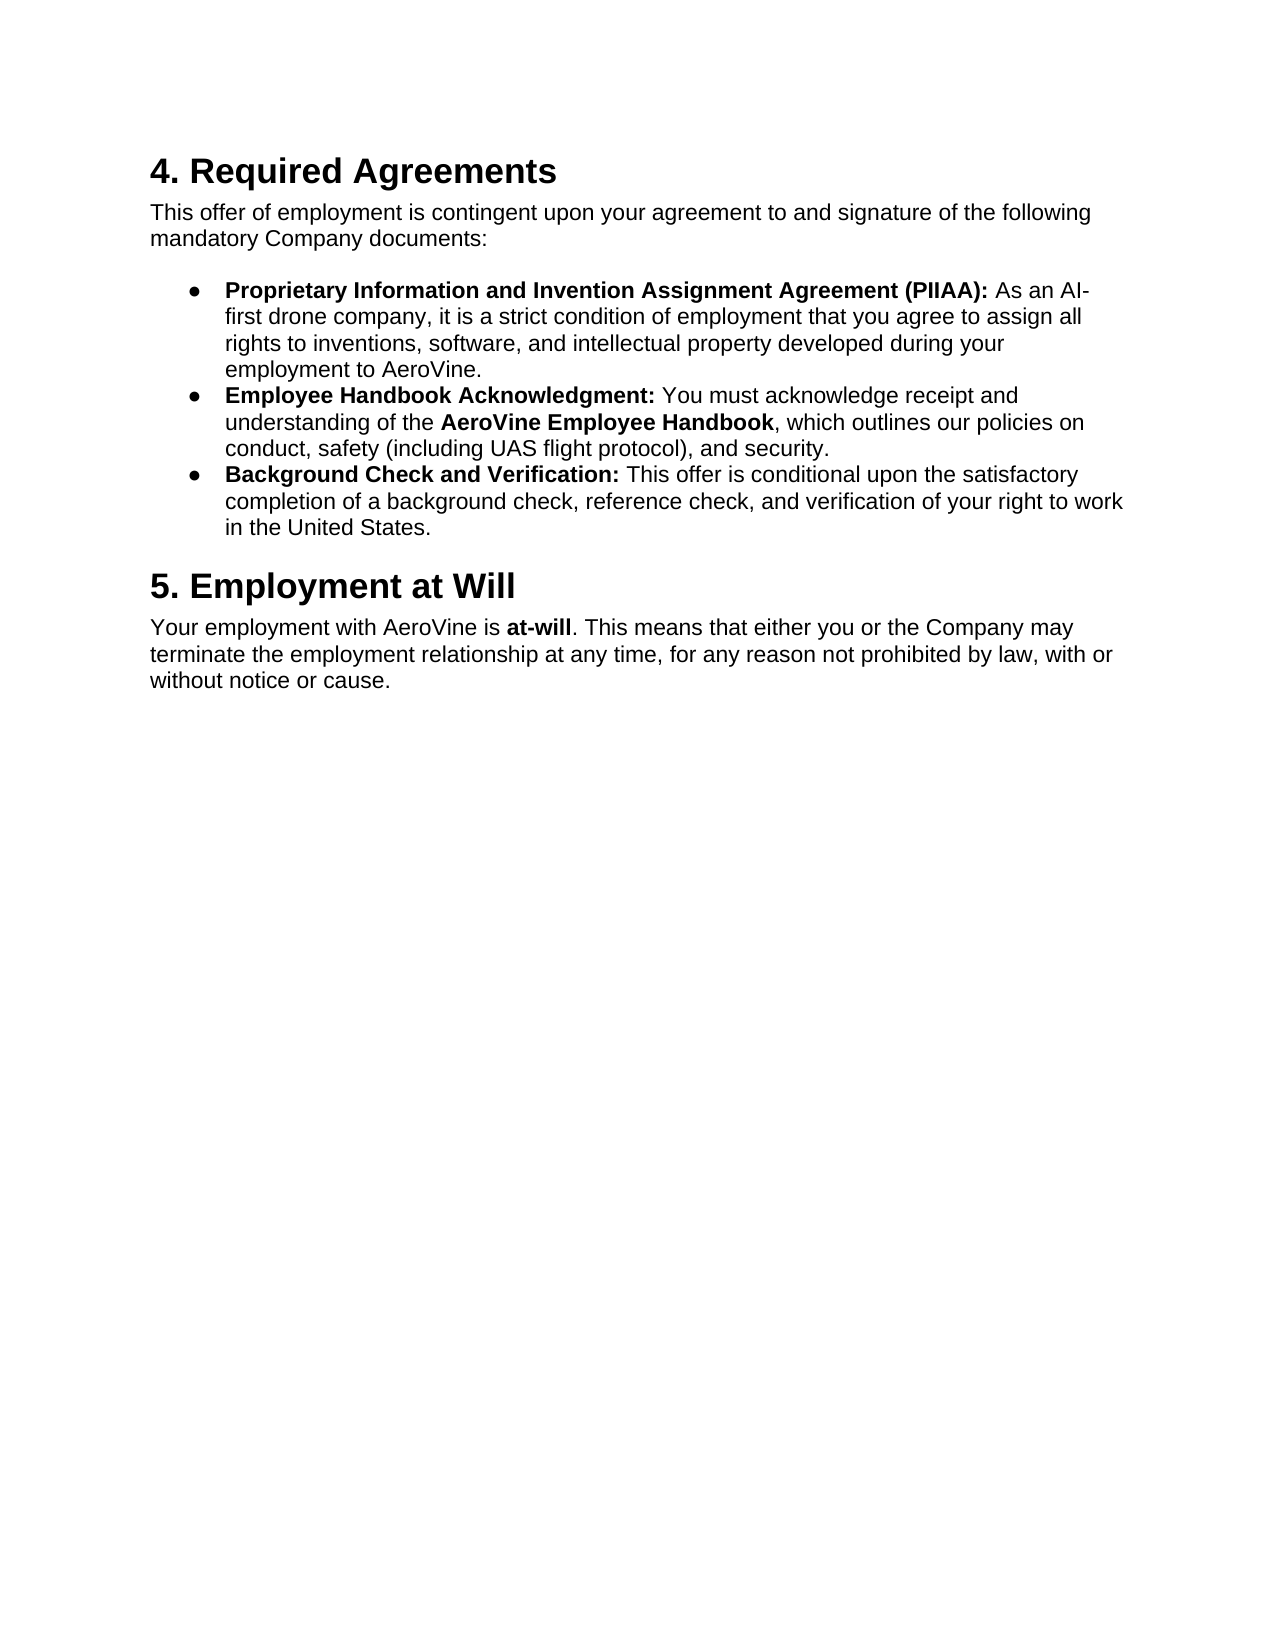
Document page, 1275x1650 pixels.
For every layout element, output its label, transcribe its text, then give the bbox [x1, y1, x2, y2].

subtitle 5. Employment at Will [150, 565, 1125, 606]
list Background Check and Verification: This offer is conditional upon the satisfactory completion of a background check, reference check, and verification of your right to work in the United States. [187, 461, 1125, 540]
text Your employment with AeroVine is at-will. This means that either you or the Company may terminate the employment relationship at any time, for any reason not prohibited by law, with or without notice or cause. [150, 614, 1125, 693]
subtitle 4. Required Agreements [150, 150, 1125, 191]
text This offer of employment is contingent upon your agreement to and signature of the following mandatory Company documents: [150, 199, 1125, 252]
list Employee Handbook Acknowledgment: You must acknowledge receipt and understanding of the AeroVine Employee Handbook, which outlines our policies on conduct, safety (including UAS flight protocol), and security. [187, 382, 1125, 461]
list Proprietary Information and Invention Assignment Agreement (PIIAA): As an AI-first drone company, it is a strict condition of employment that you agree to assign all rights to inventions, software, and intellectual property developed during your employment to AeroVine. [187, 277, 1125, 382]
